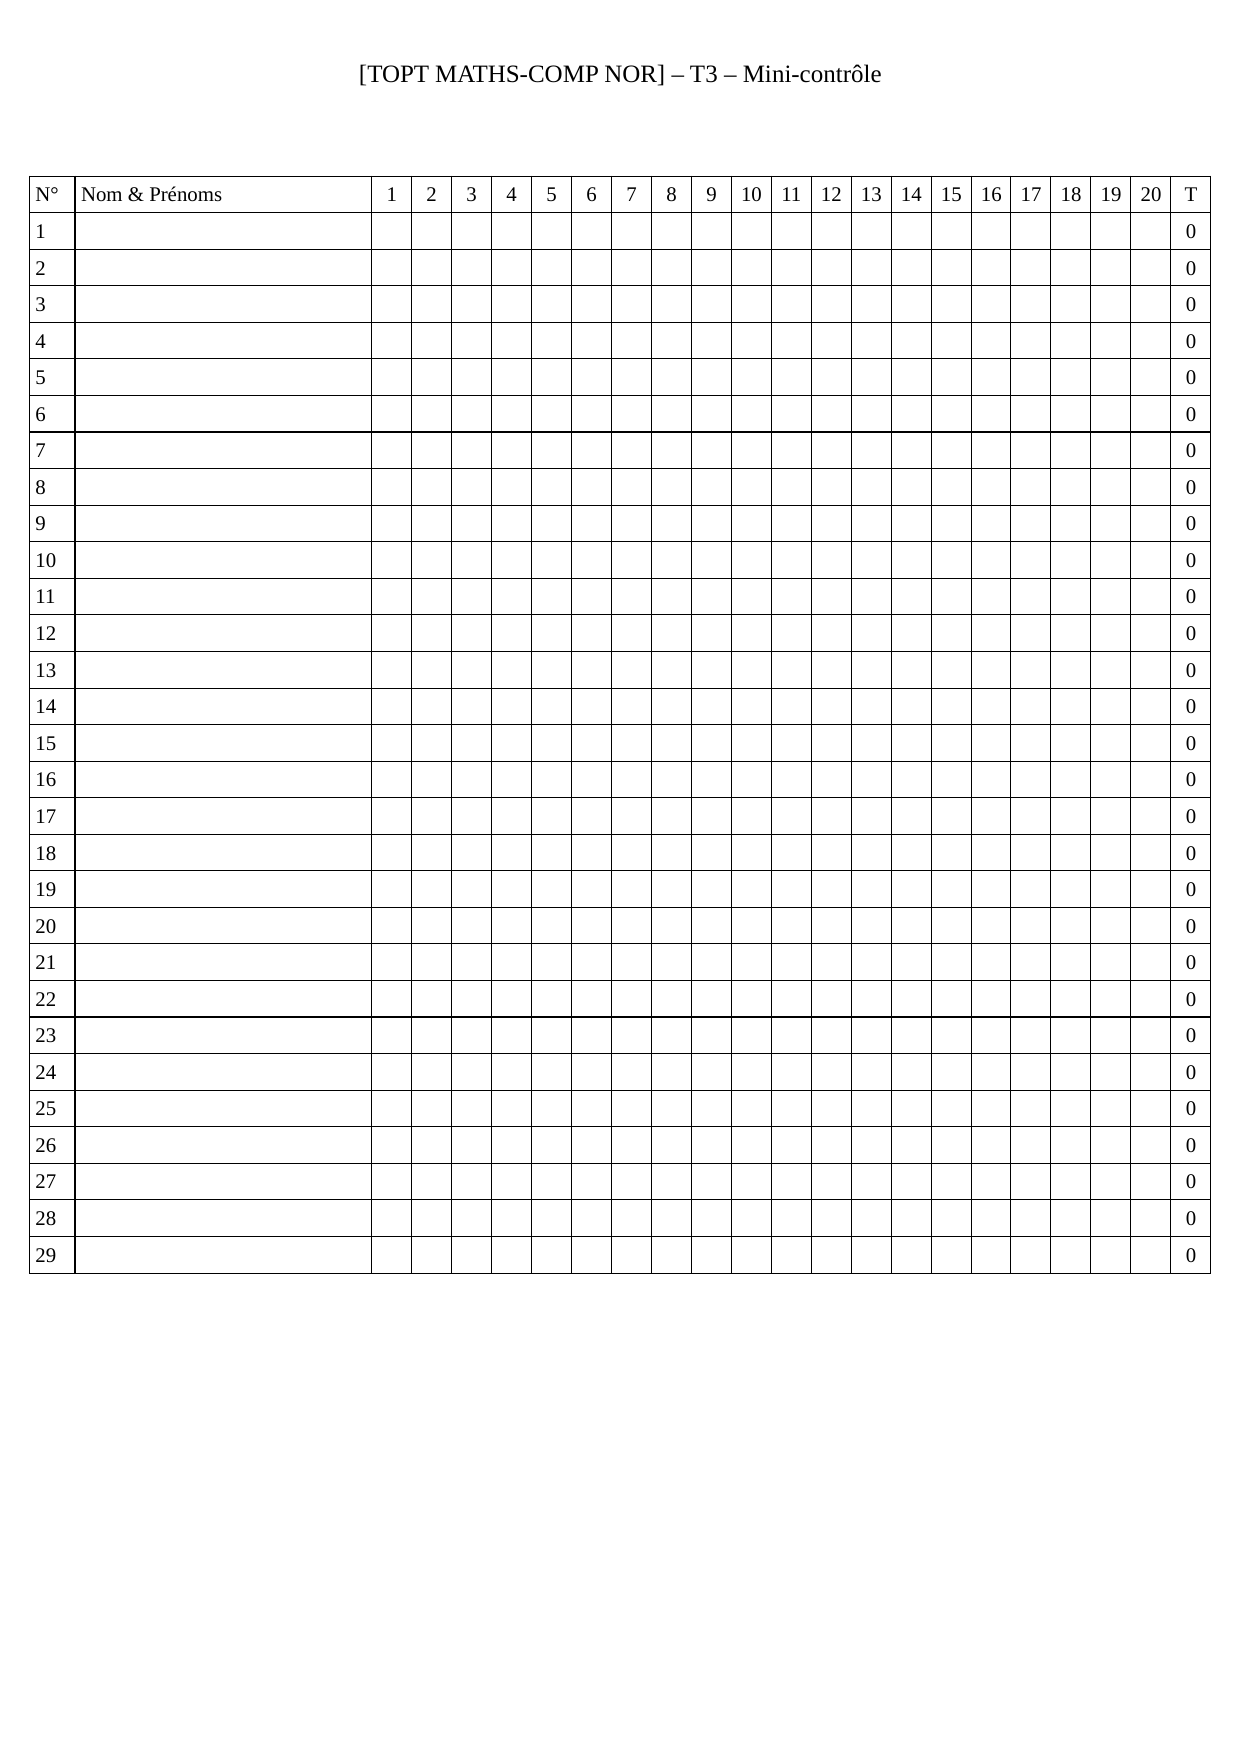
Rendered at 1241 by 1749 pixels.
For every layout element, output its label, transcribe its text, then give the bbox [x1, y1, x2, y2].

table_header 5 [532, 177, 571, 212]
table_cell [692, 1018, 731, 1053]
table_cell 17 [30, 798, 74, 834]
table_cell [572, 469, 611, 504]
table_cell [532, 871, 571, 907]
table_cell [412, 1164, 451, 1199]
table_cell 4 [30, 323, 74, 358]
table_cell 0 [1171, 798, 1210, 834]
table_cell [732, 506, 771, 541]
table_cell [772, 689, 811, 724]
table_cell [732, 1054, 771, 1089]
table_cell [692, 798, 731, 834]
table_cell [1131, 359, 1170, 395]
table_cell [1131, 908, 1170, 943]
table_cell [892, 506, 931, 541]
table_cell [1131, 944, 1170, 980]
table_cell [1051, 944, 1090, 980]
table_cell [492, 1054, 531, 1089]
table_cell [412, 250, 451, 285]
table_header 3 [452, 177, 491, 212]
table_cell [612, 944, 651, 980]
table_cell [652, 579, 691, 614]
table_cell [732, 579, 771, 614]
table_cell [692, 213, 731, 249]
table_cell [1051, 469, 1090, 504]
table_cell [772, 1127, 811, 1163]
table_cell [1091, 1237, 1130, 1272]
table_cell [1011, 1018, 1050, 1053]
table_cell [652, 323, 691, 358]
table_cell 16 [30, 762, 74, 797]
table_cell [692, 359, 731, 395]
table_cell [652, 981, 691, 1016]
table_cell [1091, 615, 1130, 651]
table_cell [1091, 542, 1130, 578]
table_cell [732, 433, 771, 468]
table_cell [612, 433, 651, 468]
table_cell [452, 652, 491, 687]
table_cell [772, 1054, 811, 1089]
table_cell [1131, 798, 1170, 834]
table_cell [532, 615, 571, 651]
table_cell [1011, 433, 1050, 468]
table_cell [452, 981, 491, 1016]
table_cell 10 [30, 542, 74, 578]
table_cell [612, 725, 651, 761]
table_cell [972, 250, 1010, 285]
table_cell [1011, 1091, 1050, 1126]
table_cell [852, 396, 891, 431]
table_cell [932, 1018, 971, 1053]
table_cell [852, 286, 891, 322]
table_cell [76, 944, 371, 980]
table_cell [932, 689, 971, 724]
table_cell [532, 908, 571, 943]
table_cell [932, 615, 971, 651]
table_cell [812, 1237, 851, 1272]
table_cell [452, 1091, 491, 1126]
table_cell [852, 944, 891, 980]
table_cell [412, 1237, 451, 1272]
table_cell [652, 396, 691, 431]
table_cell [452, 835, 491, 870]
table_cell [1091, 725, 1130, 761]
table_cell [372, 1164, 411, 1199]
table_cell [852, 615, 891, 651]
table_cell [1051, 579, 1090, 614]
table_cell [1091, 762, 1130, 797]
table_cell [732, 615, 771, 651]
table_cell [732, 1237, 771, 1272]
table_cell [1011, 250, 1050, 285]
table_cell [372, 944, 411, 980]
table_cell [412, 1018, 451, 1053]
table_cell [892, 689, 931, 724]
table_cell [972, 871, 1010, 907]
table_cell [1091, 506, 1130, 541]
table_cell [932, 798, 971, 834]
table_cell [852, 1200, 891, 1236]
table_cell [612, 250, 651, 285]
table_cell [1091, 835, 1130, 870]
table_cell [812, 542, 851, 578]
table_cell [852, 506, 891, 541]
table_cell [572, 1054, 611, 1089]
table_cell [372, 250, 411, 285]
table_cell [572, 1164, 611, 1199]
table_cell [76, 652, 371, 687]
table_cell [1131, 725, 1170, 761]
table_cell 28 [30, 1200, 74, 1236]
table_cell [1011, 725, 1050, 761]
table_cell [932, 579, 971, 614]
table_cell [812, 469, 851, 504]
table_cell [532, 689, 571, 724]
table_cell 0 [1171, 1164, 1210, 1199]
table_cell 0 [1171, 615, 1210, 651]
table_cell [1011, 506, 1050, 541]
table_cell [852, 250, 891, 285]
table_cell [1011, 323, 1050, 358]
table_cell [692, 908, 731, 943]
table_cell [812, 286, 851, 322]
table_cell [372, 359, 411, 395]
table_cell [692, 1164, 731, 1199]
table_cell [492, 250, 531, 285]
table_cell [812, 213, 851, 249]
table_cell [1131, 1164, 1170, 1199]
table_cell 0 [1171, 652, 1210, 687]
table_cell [932, 396, 971, 431]
table_cell [1011, 469, 1050, 504]
table_cell [452, 469, 491, 504]
table_cell [972, 359, 1010, 395]
table_cell [652, 1091, 691, 1126]
table_cell [572, 835, 611, 870]
table_cell [732, 542, 771, 578]
table_cell [76, 1127, 371, 1163]
table_cell [532, 981, 571, 1016]
table_cell [532, 250, 571, 285]
table_cell [1051, 652, 1090, 687]
table_cell [1131, 615, 1170, 651]
table_cell [1051, 1200, 1090, 1236]
table_cell [852, 579, 891, 614]
table_header 20 [1131, 177, 1170, 212]
table_cell [972, 1237, 1010, 1272]
table_cell [732, 1200, 771, 1236]
table_cell [1131, 286, 1170, 322]
table_cell [1051, 762, 1090, 797]
table_cell 7 [30, 433, 74, 468]
table_cell [1011, 396, 1050, 431]
table_cell [572, 579, 611, 614]
table_cell [372, 469, 411, 504]
table_cell [76, 1200, 371, 1236]
table_cell [76, 286, 371, 322]
table_cell [852, 323, 891, 358]
table_cell [892, 798, 931, 834]
table_cell [372, 1054, 411, 1089]
table_cell [812, 250, 851, 285]
table_cell [732, 323, 771, 358]
table_cell [572, 359, 611, 395]
table_cell [76, 871, 371, 907]
table_cell [732, 689, 771, 724]
table_cell [492, 1091, 531, 1126]
table_cell [1091, 652, 1130, 687]
table_cell [572, 908, 611, 943]
table_cell [532, 1018, 571, 1053]
table_cell [692, 689, 731, 724]
table_cell [612, 1127, 651, 1163]
table_cell [1131, 1127, 1170, 1163]
table_cell [852, 689, 891, 724]
table_header 19 [1091, 177, 1130, 212]
table_cell [772, 908, 811, 943]
table_cell [412, 396, 451, 431]
table_cell [652, 506, 691, 541]
table_cell [372, 1127, 411, 1163]
table_cell [1051, 1091, 1090, 1126]
table_cell [812, 1018, 851, 1053]
table_cell [76, 725, 371, 761]
table_cell [892, 871, 931, 907]
table_cell [412, 1200, 451, 1236]
table_cell [1011, 908, 1050, 943]
table_cell [652, 1018, 691, 1053]
table_cell [972, 1018, 1010, 1053]
table_cell [852, 908, 891, 943]
table_cell [772, 871, 811, 907]
table_cell [452, 615, 491, 651]
table_cell [1011, 542, 1050, 578]
table_cell [1131, 506, 1170, 541]
table_cell [1011, 762, 1050, 797]
table_cell [932, 908, 971, 943]
table_cell [612, 1164, 651, 1199]
table_cell [932, 1054, 971, 1089]
table_cell [1051, 1127, 1090, 1163]
table_cell [532, 506, 571, 541]
table_cell [572, 213, 611, 249]
table_cell 11 [30, 579, 74, 614]
table_cell [76, 433, 371, 468]
table_cell [732, 835, 771, 870]
table_cell [812, 323, 851, 358]
table_cell [572, 506, 611, 541]
table_cell [772, 469, 811, 504]
table_cell [1131, 1200, 1170, 1236]
table_cell [852, 762, 891, 797]
table_cell [572, 1200, 611, 1236]
table_cell [812, 762, 851, 797]
table_cell 8 [30, 469, 74, 504]
table_cell [812, 1091, 851, 1126]
table_cell [1091, 798, 1130, 834]
table_cell [572, 871, 611, 907]
table_header 4 [492, 177, 531, 212]
table_cell [1091, 1127, 1130, 1163]
table_cell 0 [1171, 725, 1210, 761]
table_cell 0 [1171, 469, 1210, 504]
table_cell [732, 652, 771, 687]
table_cell [732, 1091, 771, 1126]
table_cell [1091, 1091, 1130, 1126]
table_cell [532, 1054, 571, 1089]
table_cell 18 [30, 835, 74, 870]
table_cell [1051, 1054, 1090, 1089]
table_cell [76, 798, 371, 834]
table_cell [932, 835, 971, 870]
table_cell 2 [30, 250, 74, 285]
table_cell [772, 359, 811, 395]
table_cell [692, 1200, 731, 1236]
table_cell [572, 250, 611, 285]
table_cell [1091, 908, 1130, 943]
table_cell [372, 871, 411, 907]
table_cell [572, 323, 611, 358]
table_cell [492, 396, 531, 431]
table_cell [412, 798, 451, 834]
table_cell [492, 944, 531, 980]
table_cell 12 [30, 615, 74, 651]
table_cell [532, 1164, 571, 1199]
table_cell [492, 615, 531, 651]
table_cell [892, 652, 931, 687]
table_cell [492, 689, 531, 724]
table_header 16 [972, 177, 1010, 212]
table_cell [612, 1018, 651, 1053]
table_cell [412, 579, 451, 614]
table_cell [932, 250, 971, 285]
table_cell [612, 396, 651, 431]
table_cell [892, 396, 931, 431]
table_cell [692, 250, 731, 285]
table_cell [692, 725, 731, 761]
table_cell [1091, 1164, 1130, 1199]
table_cell [612, 323, 651, 358]
table_cell [412, 542, 451, 578]
table_cell [732, 871, 771, 907]
table_cell [1131, 652, 1170, 687]
table_cell [972, 725, 1010, 761]
table_cell [932, 871, 971, 907]
table_cell [812, 1127, 851, 1163]
table_cell 0 [1171, 1200, 1210, 1236]
table_cell [76, 323, 371, 358]
table_cell [372, 323, 411, 358]
table_cell [1051, 213, 1090, 249]
table_cell [372, 1018, 411, 1053]
table_cell 27 [30, 1164, 74, 1199]
table_cell [892, 1237, 931, 1272]
table_cell [532, 1237, 571, 1272]
table_cell [652, 871, 691, 907]
table_cell [1091, 469, 1130, 504]
table_cell [972, 469, 1010, 504]
table_cell [852, 1237, 891, 1272]
table_cell [452, 798, 491, 834]
table_cell [652, 433, 691, 468]
table_cell [412, 652, 451, 687]
table_cell [372, 1237, 411, 1272]
table_cell [972, 798, 1010, 834]
table_cell [452, 286, 491, 322]
table_cell [492, 725, 531, 761]
table_cell [412, 981, 451, 1016]
table_cell 20 [30, 908, 74, 943]
table_cell [732, 396, 771, 431]
table_cell 0 [1171, 1237, 1210, 1272]
table_cell [372, 1091, 411, 1126]
table_cell [652, 1200, 691, 1236]
table_cell [852, 1127, 891, 1163]
table_cell [972, 1054, 1010, 1089]
table_cell [932, 359, 971, 395]
table_cell [372, 798, 411, 834]
table_cell [892, 1200, 931, 1236]
table_cell [452, 1127, 491, 1163]
table_cell [852, 1018, 891, 1053]
table_cell [492, 762, 531, 797]
table_cell [972, 981, 1010, 1016]
table_cell [692, 579, 731, 614]
table_cell [1011, 1054, 1050, 1089]
table_cell [732, 1018, 771, 1053]
table_cell [372, 725, 411, 761]
table_cell [732, 250, 771, 285]
table_cell [612, 213, 651, 249]
table_cell 29 [30, 1237, 74, 1272]
table_cell [852, 835, 891, 870]
table_cell [76, 762, 371, 797]
table_cell [372, 981, 411, 1016]
table_cell 0 [1171, 944, 1210, 980]
table_cell [732, 908, 771, 943]
table_cell [452, 396, 491, 431]
table_cell [852, 213, 891, 249]
table_cell [1011, 213, 1050, 249]
table_cell [492, 835, 531, 870]
table_cell 0 [1171, 1054, 1210, 1089]
table_cell [452, 1054, 491, 1089]
table_cell [852, 1164, 891, 1199]
table_cell [812, 1054, 851, 1089]
table_cell [372, 213, 411, 249]
table_cell [572, 615, 611, 651]
table_cell [532, 286, 571, 322]
table_cell 0 [1171, 689, 1210, 724]
table_cell [972, 615, 1010, 651]
table_cell 21 [30, 944, 74, 980]
table_cell [612, 579, 651, 614]
table_cell [652, 835, 691, 870]
table_cell [652, 1054, 691, 1089]
table_cell [412, 908, 451, 943]
table_cell [892, 359, 931, 395]
table_cell 6 [30, 396, 74, 431]
table_cell [692, 1237, 731, 1272]
table_cell [772, 506, 811, 541]
table_cell [772, 1164, 811, 1199]
table_cell [572, 762, 611, 797]
table_cell [452, 1018, 491, 1053]
table_cell [76, 1091, 371, 1126]
table_cell [1051, 908, 1090, 943]
table_header 13 [852, 177, 891, 212]
table_cell [452, 323, 491, 358]
table_cell [572, 1127, 611, 1163]
table_cell [1091, 323, 1130, 358]
table_cell [972, 433, 1010, 468]
table_cell [772, 944, 811, 980]
table_cell [972, 689, 1010, 724]
table_cell [372, 1200, 411, 1236]
table_cell [492, 323, 531, 358]
table_cell [652, 762, 691, 797]
table_cell [852, 359, 891, 395]
table_cell [1131, 1237, 1170, 1272]
table_cell [892, 286, 931, 322]
table_cell [372, 506, 411, 541]
table_cell [76, 1054, 371, 1089]
table_cell [492, 469, 531, 504]
table_cell [452, 1200, 491, 1236]
table_cell [932, 469, 971, 504]
table_cell [972, 1127, 1010, 1163]
table_cell [692, 396, 731, 431]
table_cell [812, 359, 851, 395]
table_cell [1091, 359, 1130, 395]
table_cell [412, 689, 451, 724]
table_cell [452, 506, 491, 541]
table_cell [812, 1200, 851, 1236]
table_cell [852, 871, 891, 907]
table_cell [532, 798, 571, 834]
table_cell [1011, 615, 1050, 651]
table_cell [1011, 652, 1050, 687]
table_cell [492, 871, 531, 907]
table_cell [572, 725, 611, 761]
table_cell [1131, 1091, 1170, 1126]
table_cell [892, 725, 931, 761]
table_cell [492, 433, 531, 468]
table_cell [412, 1054, 451, 1089]
table_cell [1091, 1054, 1130, 1089]
table_cell [652, 213, 691, 249]
table_cell [612, 1054, 651, 1089]
table_cell [972, 652, 1010, 687]
table_cell [1051, 286, 1090, 322]
table_cell [932, 762, 971, 797]
table_cell [572, 798, 611, 834]
table_cell [412, 762, 451, 797]
table_cell [572, 981, 611, 1016]
table_cell [932, 1200, 971, 1236]
table_cell [972, 213, 1010, 249]
table_cell [532, 762, 571, 797]
table_cell [772, 762, 811, 797]
table_cell [772, 835, 811, 870]
table_cell [492, 506, 531, 541]
table_cell [452, 359, 491, 395]
table_cell [652, 615, 691, 651]
table_header 12 [812, 177, 851, 212]
table_cell 0 [1171, 871, 1210, 907]
table_cell [1131, 542, 1170, 578]
table_cell [452, 250, 491, 285]
table_cell [852, 981, 891, 1016]
table_cell 26 [30, 1127, 74, 1163]
table_cell [1051, 871, 1090, 907]
table_cell [372, 762, 411, 797]
table_cell [372, 908, 411, 943]
table_cell [692, 871, 731, 907]
table_cell [892, 615, 931, 651]
table_cell [1091, 433, 1130, 468]
table_cell [932, 433, 971, 468]
table_cell [372, 396, 411, 431]
table_cell [1131, 323, 1170, 358]
table_cell [532, 1200, 571, 1236]
table_cell [1131, 579, 1170, 614]
table_cell [372, 433, 411, 468]
table_cell [772, 725, 811, 761]
table_cell [892, 433, 931, 468]
table_cell [76, 396, 371, 431]
table_cell [612, 615, 651, 651]
table_cell [532, 433, 571, 468]
table_cell [1091, 579, 1130, 614]
table_cell [532, 835, 571, 870]
table_cell [572, 652, 611, 687]
table_cell [1091, 1200, 1130, 1236]
table_cell [1131, 835, 1170, 870]
table_cell [972, 579, 1010, 614]
table_cell [76, 981, 371, 1016]
table_cell 0 [1171, 323, 1210, 358]
table_cell [652, 469, 691, 504]
table_cell 0 [1171, 981, 1210, 1016]
table_cell [892, 1018, 931, 1053]
table_header 2 [412, 177, 451, 212]
table_cell [732, 798, 771, 834]
table_cell [372, 615, 411, 651]
table_cell [772, 981, 811, 1016]
table_header 18 [1051, 177, 1090, 212]
table_cell [412, 359, 451, 395]
table_cell [652, 652, 691, 687]
table_cell [1131, 871, 1170, 907]
table_cell [1051, 433, 1090, 468]
table_cell [772, 433, 811, 468]
table_cell [612, 1237, 651, 1272]
table_cell [772, 323, 811, 358]
table_cell [612, 542, 651, 578]
table_cell [772, 1018, 811, 1053]
table_cell [412, 835, 451, 870]
table_cell [532, 1091, 571, 1126]
table_cell [772, 798, 811, 834]
table_cell [372, 542, 411, 578]
table_cell [572, 1237, 611, 1272]
table_header 14 [892, 177, 931, 212]
table_cell [1051, 359, 1090, 395]
table_cell 0 [1171, 213, 1210, 249]
table_cell [492, 1200, 531, 1236]
table_cell [732, 359, 771, 395]
table_cell [452, 433, 491, 468]
table_cell [732, 981, 771, 1016]
table_cell [452, 1164, 491, 1199]
table_cell [412, 433, 451, 468]
table_cell [1091, 1018, 1130, 1053]
table_cell 0 [1171, 835, 1210, 870]
table_cell [652, 798, 691, 834]
table_cell [492, 981, 531, 1016]
table_cell [892, 469, 931, 504]
table_cell [1091, 286, 1130, 322]
table_cell [76, 579, 371, 614]
table_cell 9 [30, 506, 74, 541]
table_cell [1051, 506, 1090, 541]
table_cell [772, 1091, 811, 1126]
table_cell [772, 542, 811, 578]
table_cell [412, 725, 451, 761]
table_cell [492, 798, 531, 834]
table_cell [972, 323, 1010, 358]
table_cell [812, 798, 851, 834]
table_cell [412, 1127, 451, 1163]
table_cell [892, 981, 931, 1016]
table_cell [532, 469, 571, 504]
table_cell [612, 689, 651, 724]
table_cell [932, 286, 971, 322]
table_cell [532, 323, 571, 358]
table_cell [1091, 213, 1130, 249]
table_cell [812, 871, 851, 907]
table_cell [652, 1127, 691, 1163]
table_cell 19 [30, 871, 74, 907]
table_cell [612, 798, 651, 834]
table_cell [412, 323, 451, 358]
table_cell [1131, 213, 1170, 249]
table_cell [692, 981, 731, 1016]
table_cell [76, 615, 371, 651]
table_cell 0 [1171, 1091, 1210, 1126]
table_cell [892, 213, 931, 249]
table_cell [772, 1200, 811, 1236]
table_cell [76, 908, 371, 943]
table_cell [852, 542, 891, 578]
table_cell [372, 652, 411, 687]
table_cell [692, 652, 731, 687]
table_cell [732, 286, 771, 322]
table_cell [732, 762, 771, 797]
table_cell [1051, 1237, 1090, 1272]
table_cell [1011, 359, 1050, 395]
table_cell [692, 835, 731, 870]
table_cell [532, 213, 571, 249]
table_cell [812, 981, 851, 1016]
table_cell [1091, 689, 1130, 724]
table_cell [812, 579, 851, 614]
table_cell [1011, 286, 1050, 322]
table_cell [76, 469, 371, 504]
table_cell [812, 615, 851, 651]
table_cell [452, 908, 491, 943]
table_cell [972, 286, 1010, 322]
table_cell [772, 396, 811, 431]
table_cell [572, 542, 611, 578]
table_cell [692, 506, 731, 541]
table_cell [772, 615, 811, 651]
table_cell [892, 944, 931, 980]
table_cell [772, 286, 811, 322]
table_cell [372, 579, 411, 614]
table_cell [892, 762, 931, 797]
table_cell [852, 433, 891, 468]
table_cell [492, 286, 531, 322]
table_cell [812, 835, 851, 870]
table_cell [532, 579, 571, 614]
table_header 7 [612, 177, 651, 212]
table_cell [852, 1054, 891, 1089]
table_cell [452, 213, 491, 249]
table_cell 14 [30, 689, 74, 724]
table_cell [692, 469, 731, 504]
table_header 1 [372, 177, 411, 212]
table_cell 22 [30, 981, 74, 1016]
table_cell [492, 1164, 531, 1199]
table_cell [972, 506, 1010, 541]
table_cell 0 [1171, 506, 1210, 541]
table_cell [1131, 396, 1170, 431]
table_cell [452, 689, 491, 724]
table_header 15 [932, 177, 971, 212]
table_cell [1051, 689, 1090, 724]
table_cell [1051, 798, 1090, 834]
table_cell [892, 579, 931, 614]
table_cell [932, 725, 971, 761]
table_cell 25 [30, 1091, 74, 1126]
table_cell [1051, 323, 1090, 358]
table_cell [772, 1237, 811, 1272]
table_cell [732, 725, 771, 761]
table_cell [892, 1164, 931, 1199]
table_cell [852, 798, 891, 834]
table_cell [692, 1054, 731, 1089]
table_cell [532, 359, 571, 395]
table_cell [532, 542, 571, 578]
table_cell [572, 689, 611, 724]
table_cell [1051, 1018, 1090, 1053]
table_cell [1051, 725, 1090, 761]
table_cell [932, 1237, 971, 1272]
table_cell [452, 871, 491, 907]
table_cell [492, 579, 531, 614]
table_cell 0 [1171, 762, 1210, 797]
table_cell [612, 981, 651, 1016]
table_cell [1091, 871, 1130, 907]
table_cell [692, 615, 731, 651]
table_cell [452, 725, 491, 761]
table_cell [412, 506, 451, 541]
table_cell [452, 944, 491, 980]
table_cell [852, 1091, 891, 1126]
table_cell 0 [1171, 396, 1210, 431]
table_header 10 [732, 177, 771, 212]
table_cell [1051, 835, 1090, 870]
table_cell [692, 286, 731, 322]
table_cell [412, 944, 451, 980]
table_cell [76, 506, 371, 541]
table_cell [492, 213, 531, 249]
table_cell [492, 542, 531, 578]
table_cell [932, 1164, 971, 1199]
table_cell [612, 469, 651, 504]
table_cell [1091, 944, 1130, 980]
table_cell [652, 250, 691, 285]
table_cell [732, 1127, 771, 1163]
table_cell [692, 433, 731, 468]
table_cell [1011, 981, 1050, 1016]
table_cell [732, 213, 771, 249]
table_cell [932, 1127, 971, 1163]
table_cell [612, 908, 651, 943]
table_cell [492, 908, 531, 943]
table_cell [1051, 615, 1090, 651]
table_cell [772, 652, 811, 687]
table_cell [972, 396, 1010, 431]
table_cell [692, 542, 731, 578]
table_cell 23 [30, 1018, 74, 1053]
table_cell [812, 652, 851, 687]
table_cell [692, 762, 731, 797]
table_cell [412, 1091, 451, 1126]
table_cell [612, 1200, 651, 1236]
table_cell [652, 725, 691, 761]
table_cell [892, 1127, 931, 1163]
table_cell [612, 652, 651, 687]
table_cell [572, 433, 611, 468]
table_cell [572, 286, 611, 322]
table_cell [1091, 981, 1130, 1016]
table_cell [412, 615, 451, 651]
table_cell [532, 944, 571, 980]
table_cell [372, 286, 411, 322]
table_cell [1051, 1164, 1090, 1199]
table_cell [932, 1091, 971, 1126]
table_cell 0 [1171, 286, 1210, 322]
table_cell [932, 213, 971, 249]
table_cell [372, 835, 411, 870]
table_cell [1091, 396, 1130, 431]
table_cell [972, 835, 1010, 870]
table_cell 1 [30, 213, 74, 249]
table_cell 5 [30, 359, 74, 395]
table_cell [452, 542, 491, 578]
table_cell 0 [1171, 908, 1210, 943]
table_cell [692, 323, 731, 358]
table_cell [572, 396, 611, 431]
table_cell [492, 1018, 531, 1053]
table_cell [972, 1164, 1010, 1199]
table_cell [932, 981, 971, 1016]
table_cell [1011, 1164, 1050, 1199]
table_cell [612, 359, 651, 395]
table_cell 0 [1171, 433, 1210, 468]
table_cell [972, 1200, 1010, 1236]
table_cell [812, 689, 851, 724]
table_cell [1131, 469, 1170, 504]
table_cell 13 [30, 652, 74, 687]
table_header 8 [652, 177, 691, 212]
table_cell [452, 1237, 491, 1272]
table_cell [812, 506, 851, 541]
table_cell [892, 908, 931, 943]
table_cell [1011, 579, 1050, 614]
table_cell [1131, 1054, 1170, 1089]
table_cell [812, 725, 851, 761]
table_cell [532, 652, 571, 687]
table_cell [1051, 542, 1090, 578]
table_cell [1131, 433, 1170, 468]
table_cell [812, 944, 851, 980]
table_cell 24 [30, 1054, 74, 1089]
table_cell [76, 1237, 371, 1272]
table_cell [972, 542, 1010, 578]
table_cell [652, 542, 691, 578]
table_cell [1011, 798, 1050, 834]
table_cell [1011, 689, 1050, 724]
table_cell [572, 944, 611, 980]
table_cell [652, 944, 691, 980]
table_cell [76, 213, 371, 249]
table_cell 0 [1171, 542, 1210, 578]
table_cell [1091, 250, 1130, 285]
table_cell [972, 944, 1010, 980]
table_cell 0 [1171, 250, 1210, 285]
table_cell [692, 944, 731, 980]
table_cell 0 [1171, 1127, 1210, 1163]
table_cell [1011, 1127, 1050, 1163]
table_cell [932, 323, 971, 358]
table_cell [76, 1164, 371, 1199]
table_cell [492, 1127, 531, 1163]
table_cell [812, 1164, 851, 1199]
table_cell [76, 250, 371, 285]
table_cell [692, 1127, 731, 1163]
table_cell [76, 1018, 371, 1053]
table_cell [492, 359, 531, 395]
table_cell [652, 1237, 691, 1272]
table_cell [652, 1164, 691, 1199]
table_header T [1171, 177, 1210, 212]
table_cell [412, 213, 451, 249]
table_header 11 [772, 177, 811, 212]
table_cell 0 [1171, 579, 1210, 614]
table_cell [76, 542, 371, 578]
table_cell [612, 286, 651, 322]
table_cell [76, 689, 371, 724]
table_header Nom & Prénoms [76, 177, 371, 212]
table_cell [812, 396, 851, 431]
table_cell [452, 579, 491, 614]
table_cell [772, 579, 811, 614]
table_cell [732, 1164, 771, 1199]
table_cell [812, 433, 851, 468]
table_cell [1131, 1018, 1170, 1053]
table_cell [772, 213, 811, 249]
table_cell [972, 908, 1010, 943]
table_cell [772, 250, 811, 285]
table_cell [932, 506, 971, 541]
table_cell [732, 944, 771, 980]
table_cell [852, 725, 891, 761]
table_cell [692, 1091, 731, 1126]
table_cell [1011, 1237, 1050, 1272]
table_cell [492, 1237, 531, 1272]
table_cell [612, 835, 651, 870]
table_cell [1131, 250, 1170, 285]
table_cell [1011, 1200, 1050, 1236]
table_cell [1131, 762, 1170, 797]
table_cell [76, 359, 371, 395]
table_cell [612, 871, 651, 907]
table_cell [1011, 835, 1050, 870]
table_cell [972, 1091, 1010, 1126]
table_cell [612, 762, 651, 797]
table_cell [372, 689, 411, 724]
table_cell [1131, 689, 1170, 724]
table_header 9 [692, 177, 731, 212]
table_cell [1051, 396, 1090, 431]
table_cell [1131, 981, 1170, 1016]
table_cell [452, 762, 491, 797]
table_cell [652, 359, 691, 395]
table_cell [732, 469, 771, 504]
table_cell [612, 1091, 651, 1126]
table_cell [852, 469, 891, 504]
table_cell [1011, 871, 1050, 907]
table_cell [572, 1018, 611, 1053]
table_header 6 [572, 177, 611, 212]
table_cell [652, 908, 691, 943]
table_cell [1011, 944, 1050, 980]
table_cell [532, 725, 571, 761]
table_cell [412, 286, 451, 322]
table_cell [892, 1091, 931, 1126]
table_cell [612, 506, 651, 541]
table_cell 15 [30, 725, 74, 761]
table_cell [532, 1127, 571, 1163]
table_cell [892, 323, 931, 358]
table_cell [412, 469, 451, 504]
table_cell [812, 908, 851, 943]
table_cell [492, 652, 531, 687]
table_cell [1051, 981, 1090, 1016]
table_cell [892, 250, 931, 285]
table_cell [412, 871, 451, 907]
table_cell [76, 835, 371, 870]
table_cell [932, 944, 971, 980]
table_cell [892, 835, 931, 870]
table_cell 3 [30, 286, 74, 322]
table_header 17 [1011, 177, 1050, 212]
table_cell [652, 286, 691, 322]
table_cell 0 [1171, 359, 1210, 395]
table_cell [932, 652, 971, 687]
table_cell [972, 762, 1010, 797]
table_cell 0 [1171, 1018, 1210, 1053]
table_cell [892, 542, 931, 578]
table_cell [652, 689, 691, 724]
table_cell [572, 1091, 611, 1126]
table_header N° [30, 177, 74, 212]
table_cell [1051, 250, 1090, 285]
table_cell [532, 396, 571, 431]
table_cell [892, 1054, 931, 1089]
table_cell [932, 542, 971, 578]
table_cell [852, 652, 891, 687]
